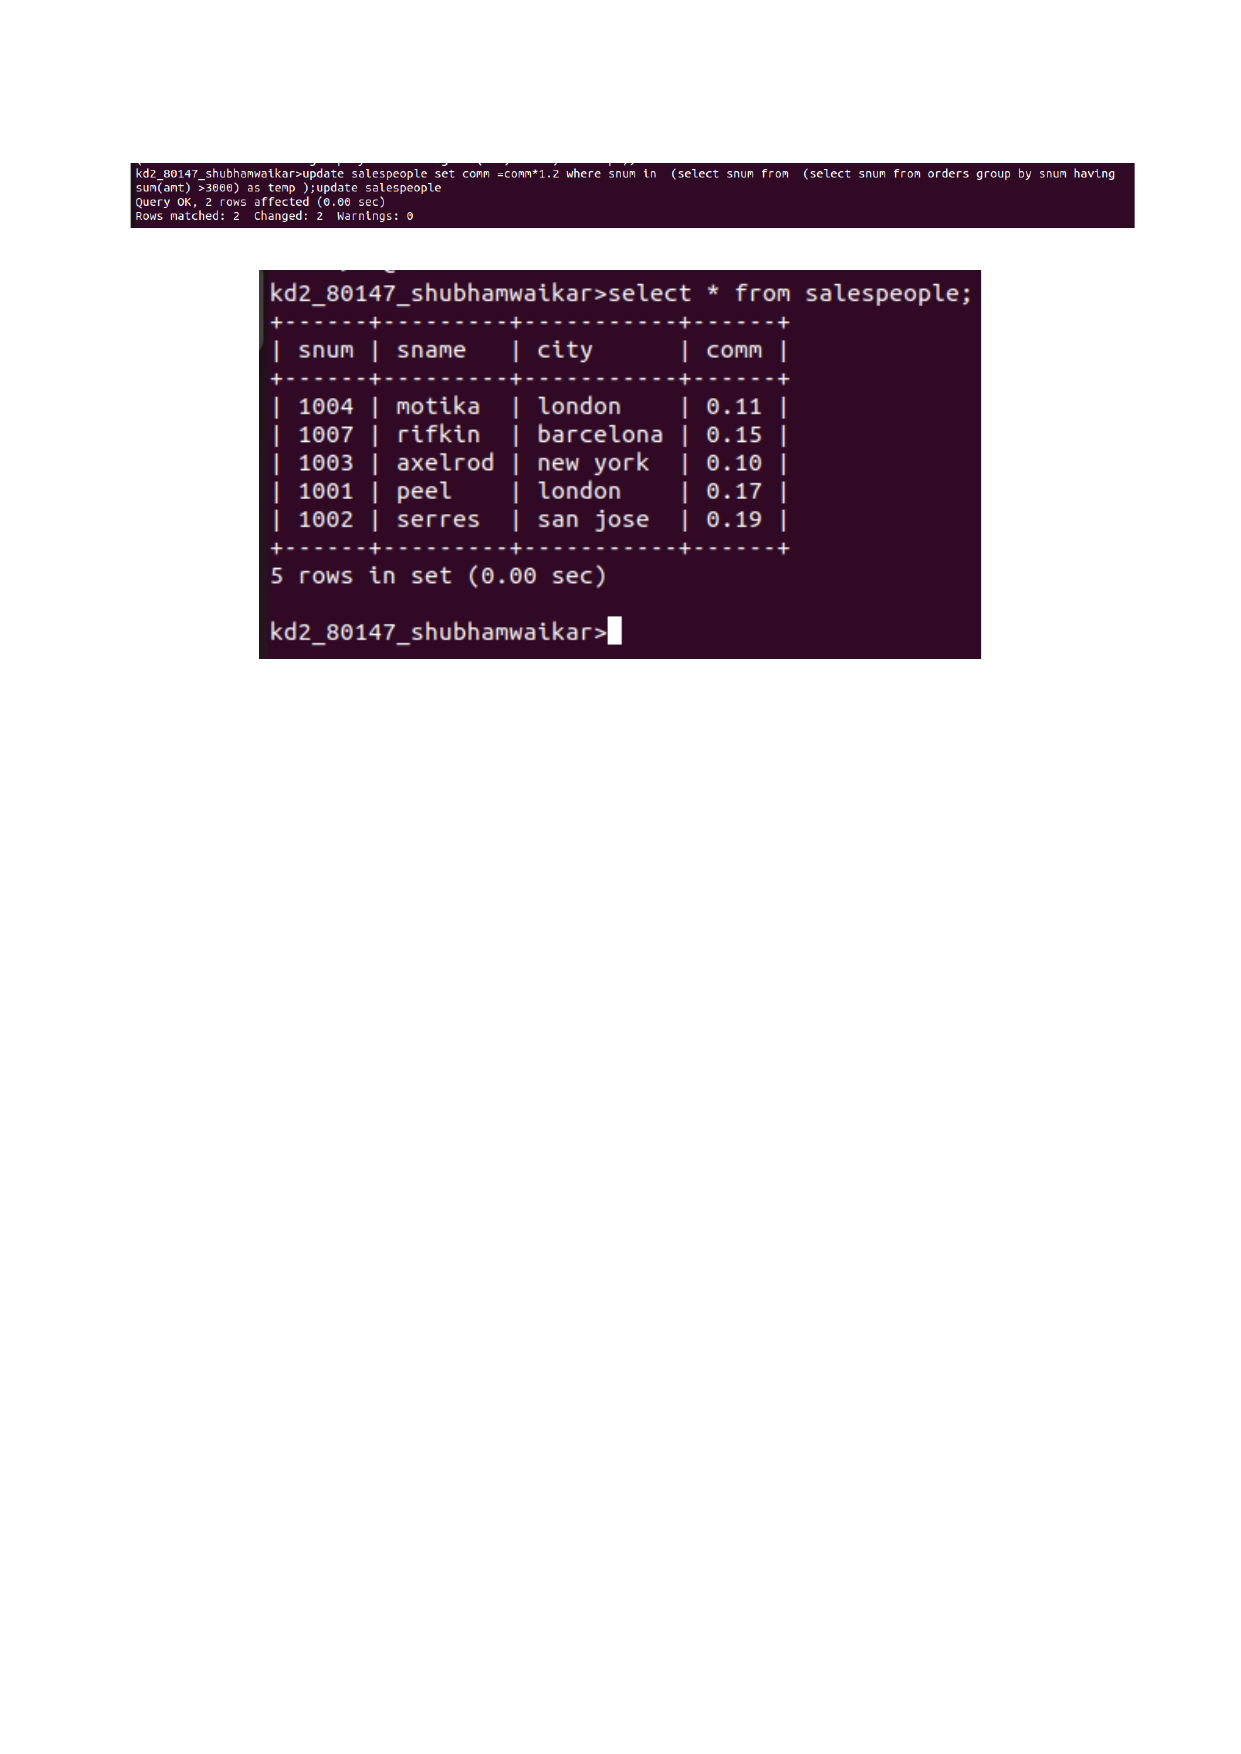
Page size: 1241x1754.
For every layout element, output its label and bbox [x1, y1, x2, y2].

picture [130, 163, 1135, 228]
picture [259, 270, 982, 659]
